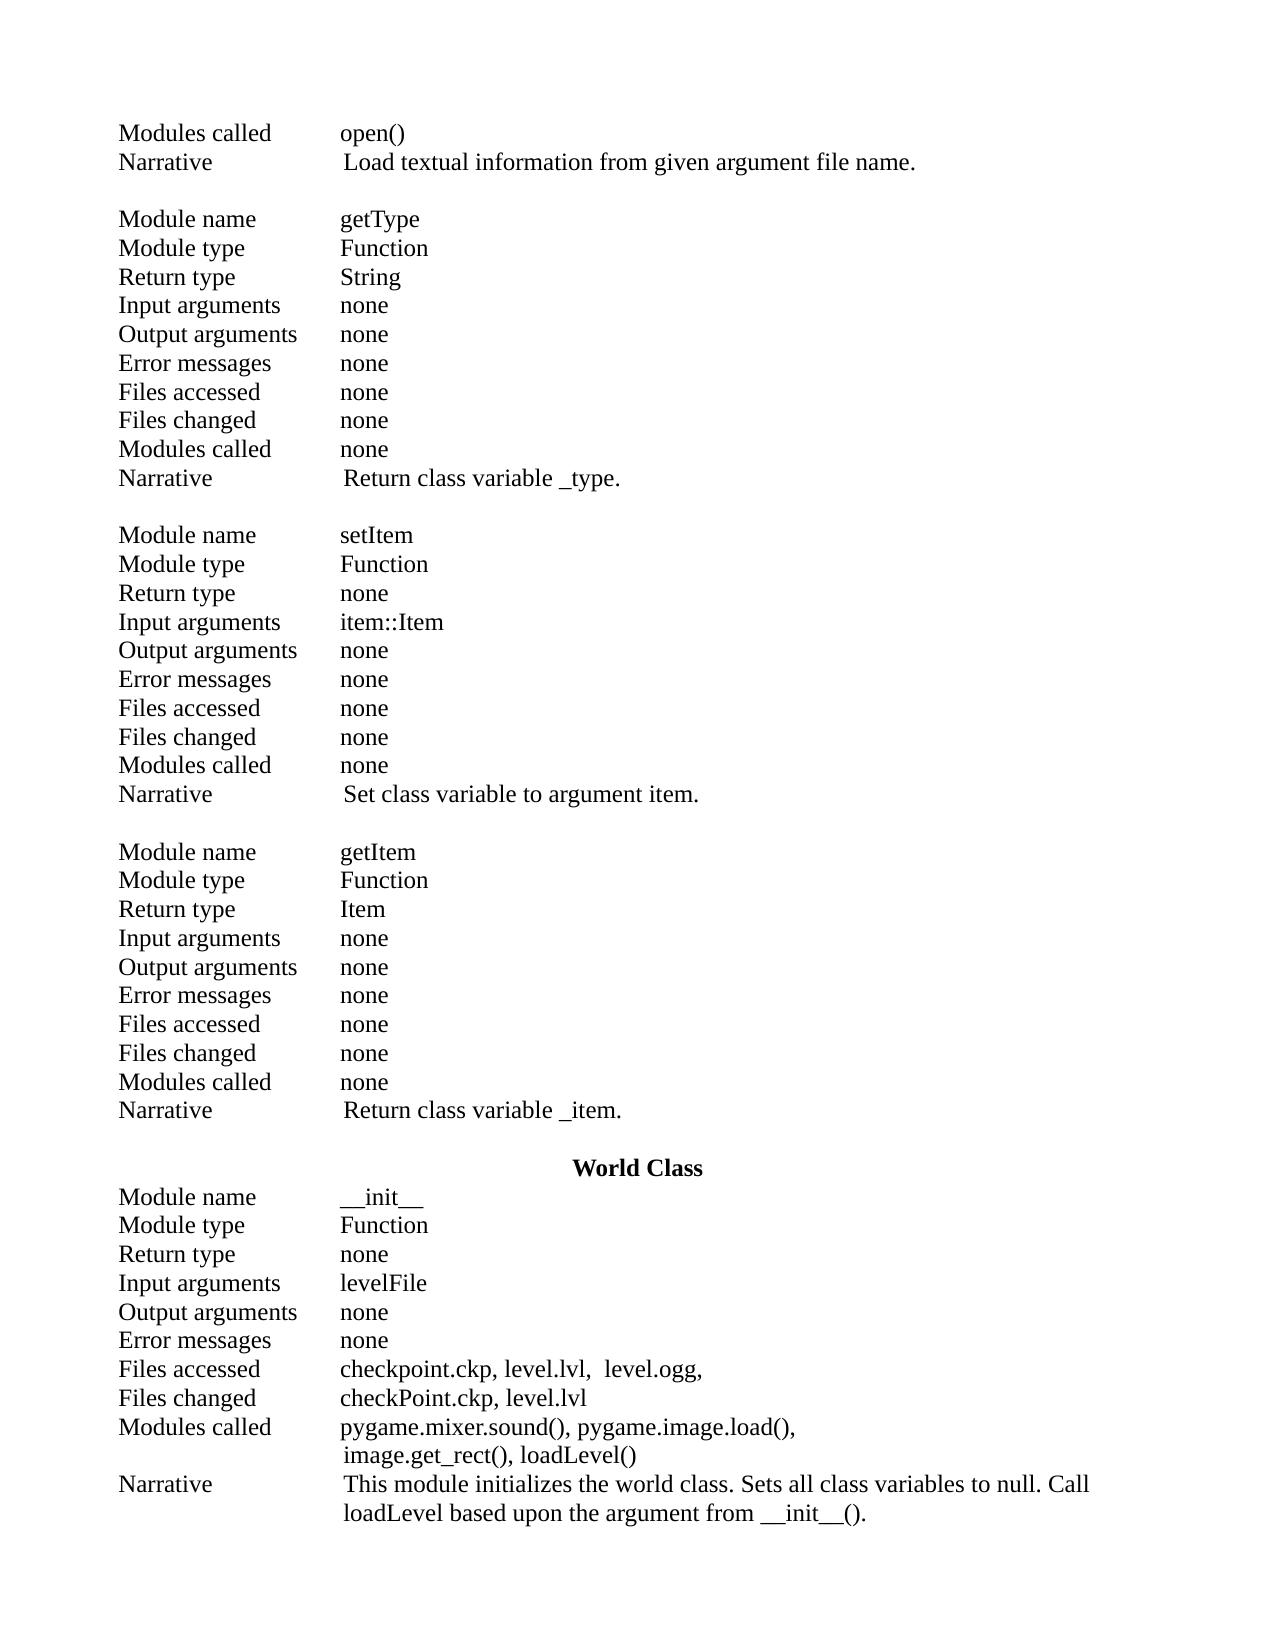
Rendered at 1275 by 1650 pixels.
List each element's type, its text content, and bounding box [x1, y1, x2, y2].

text Narrative Set class variable to argument item. [118, 779, 1157, 808]
text Error messages none [118, 981, 1157, 1009]
text Modules called open() [118, 118, 1157, 147]
text Modules called pygame.mixer.sound(), pygame.image.load(), [118, 1412, 1157, 1441]
text Input arguments item::Item [118, 607, 1157, 636]
text Module type Function [118, 866, 1157, 894]
text Module name getType [118, 204, 1157, 233]
text Output arguments none [118, 952, 1157, 981]
text Error messages none [118, 348, 1157, 377]
text Modules called none [118, 751, 1157, 779]
text Return type none [118, 1239, 1157, 1268]
text Narrative Return class variable _item. [118, 1096, 1157, 1124]
text Output arguments none [118, 319, 1157, 348]
text Modules called none [118, 1067, 1157, 1096]
text Output arguments none [118, 1297, 1157, 1326]
text Files changed none [118, 722, 1157, 751]
text Input arguments levelFile [118, 1268, 1157, 1297]
text Files accessed none [118, 377, 1157, 406]
text Error messages none [118, 664, 1157, 693]
text Input arguments none [118, 923, 1157, 952]
text Files accessed none [118, 693, 1157, 722]
text Files accessed checkpoint.ckp, level.lvl, level.ogg, [118, 1354, 1157, 1383]
text Return type none [118, 578, 1157, 607]
text Files changed checkPoint.ckp, level.lvl [118, 1383, 1157, 1412]
text Narrative Load textual information from given argument file name. [118, 147, 1157, 176]
text image.get_rect(), loadLevel() [268, 1441, 1157, 1469]
text Files changed none [118, 406, 1157, 434]
text Modules called none [118, 434, 1157, 463]
text Narrative This module initializes the world class. Sets all class variables to null. Call loadLevel based upon the argument from __init__(). [118, 1469, 1157, 1527]
text Narrative Return class variable _type. [118, 463, 1157, 492]
text Return type Item [118, 894, 1157, 923]
text World Class [118, 1153, 1157, 1182]
text Module type Function [118, 233, 1157, 262]
text Files changed none [118, 1038, 1157, 1067]
text Return type String [118, 262, 1157, 291]
text Error messages none [118, 1326, 1157, 1354]
text Module type Function [118, 1211, 1157, 1239]
text Module name setItem [118, 521, 1157, 549]
text Module type Function [118, 549, 1157, 578]
text Output arguments none [118, 636, 1157, 664]
text Files accessed none [118, 1009, 1157, 1038]
text Input arguments none [118, 291, 1157, 319]
text Module name __init__ [118, 1182, 1157, 1211]
text Module name getItem [118, 837, 1157, 866]
